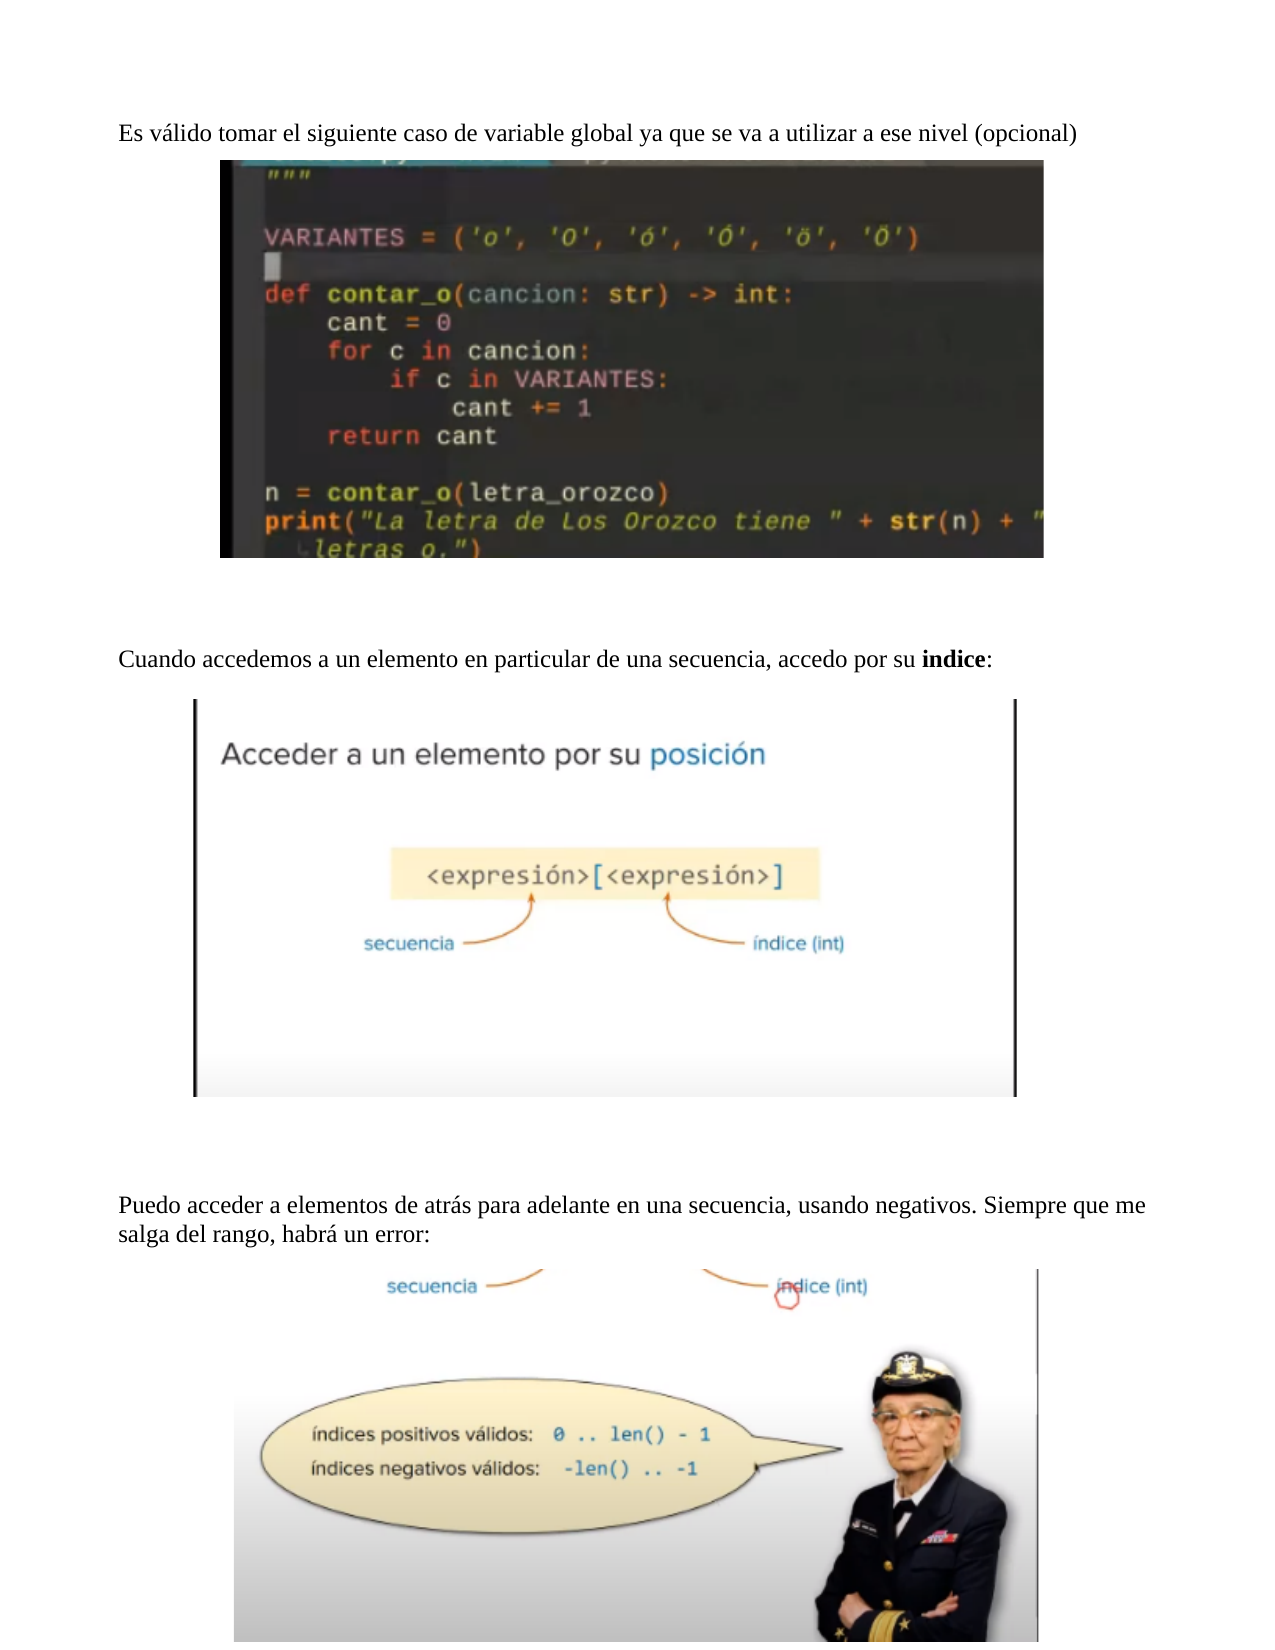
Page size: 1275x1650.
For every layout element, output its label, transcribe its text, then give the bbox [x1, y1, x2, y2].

picture [220, 160, 1044, 558]
picture [233, 1269, 1039, 1642]
picture [193, 699, 1017, 1097]
text Puedo acceder a elementos de atrás para adelante en una secuencia, usando negativos. Siempre que me salga del rango, habrá un error: [118, 1190, 1157, 1305]
text Es válido tomar el siguiente caso de variable global ya que se va a utilizar a ese nivel (opcional) Cuando accedemos a un elemento en particular de una secuencia, accedo por su indice: [118, 118, 1157, 701]
